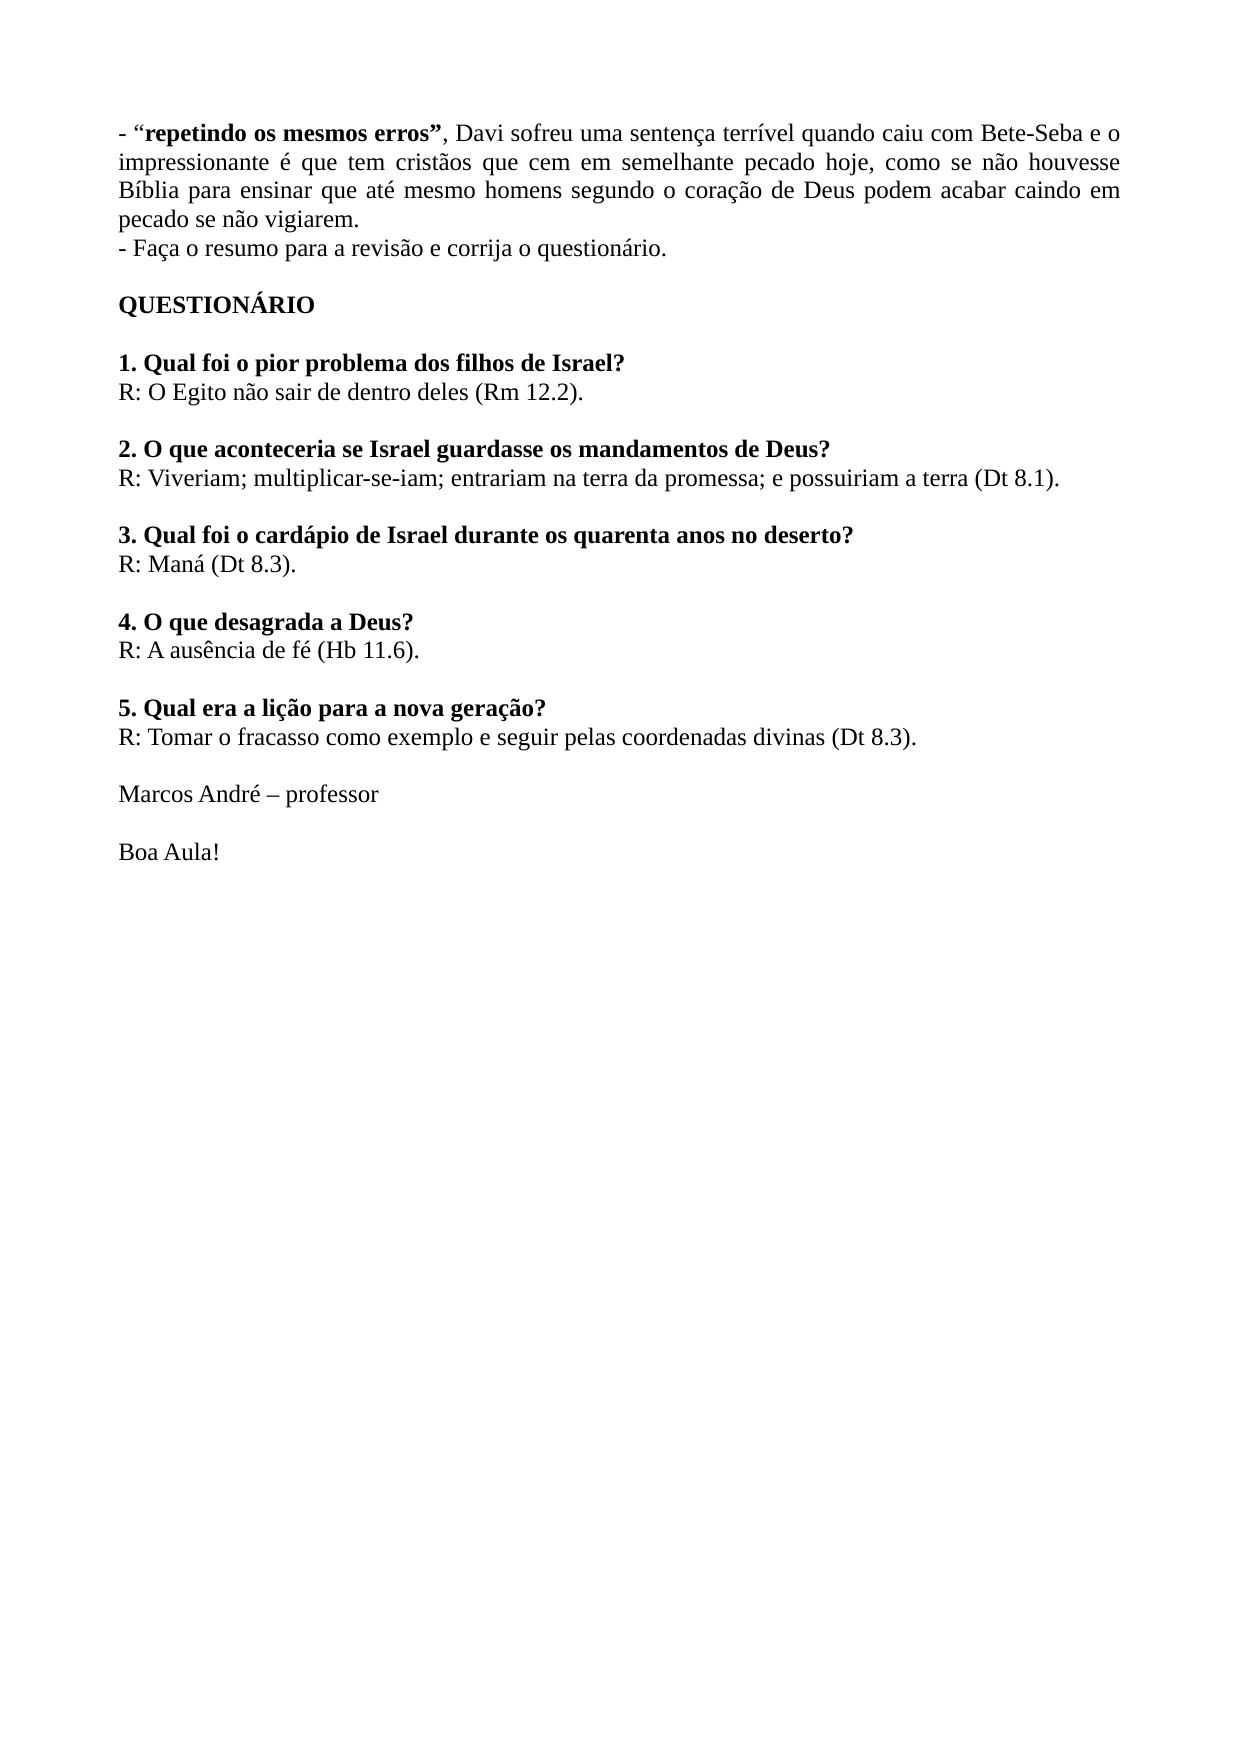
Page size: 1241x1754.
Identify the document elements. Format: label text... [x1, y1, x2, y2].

text R: Viveriam; multiplicar-se-iam; entrariam na terra da promessa; e possuiriam a terra (Dt 8.1). [118, 463, 1122, 492]
text 3. Qual foi o cardápio de Israel durante os quarenta anos no deserto? [118, 521, 1122, 549]
text R: Maná (Dt 8.3). [118, 549, 1122, 578]
text 2. O que aconteceria se Israel guardasse os mandamentos de Deus? [118, 434, 1122, 463]
text QUESTIONÁRIO [118, 291, 1122, 319]
text R: O Egito não sair de dentro deles (Rm 12.2). [118, 377, 1122, 406]
text - Faça o resumo para a revisão e corrija o questionário. [118, 233, 1122, 262]
text R: Tomar o fracasso como exemplo e seguir pelas coordenadas divinas (Dt 8.3). [118, 722, 1122, 751]
text Marcos André – professor [118, 779, 1122, 808]
text 5. Qual era a lição para a nova geração? [118, 693, 1122, 722]
text - “repetindo os mesmos erros”, Davi sofreu uma sentença terrível quando caiu com Bete-Seba e o impressionante é que tem cristãos que cem em semelhante pecado hoje, como se não houvesse Bíblia para ensinar que até mesmo homens segundo o coração de Deus podem acabar caindo em pecado se não vigiarem. [118, 118, 1122, 233]
text R: A ausência de fé (Hb 11.6). [118, 636, 1122, 664]
text Boa Aula! [118, 837, 1122, 866]
text 4. O que desagrada a Deus? [118, 607, 1122, 636]
text 1. Qual foi o pior problema dos filhos de Israel? [118, 348, 1122, 377]
